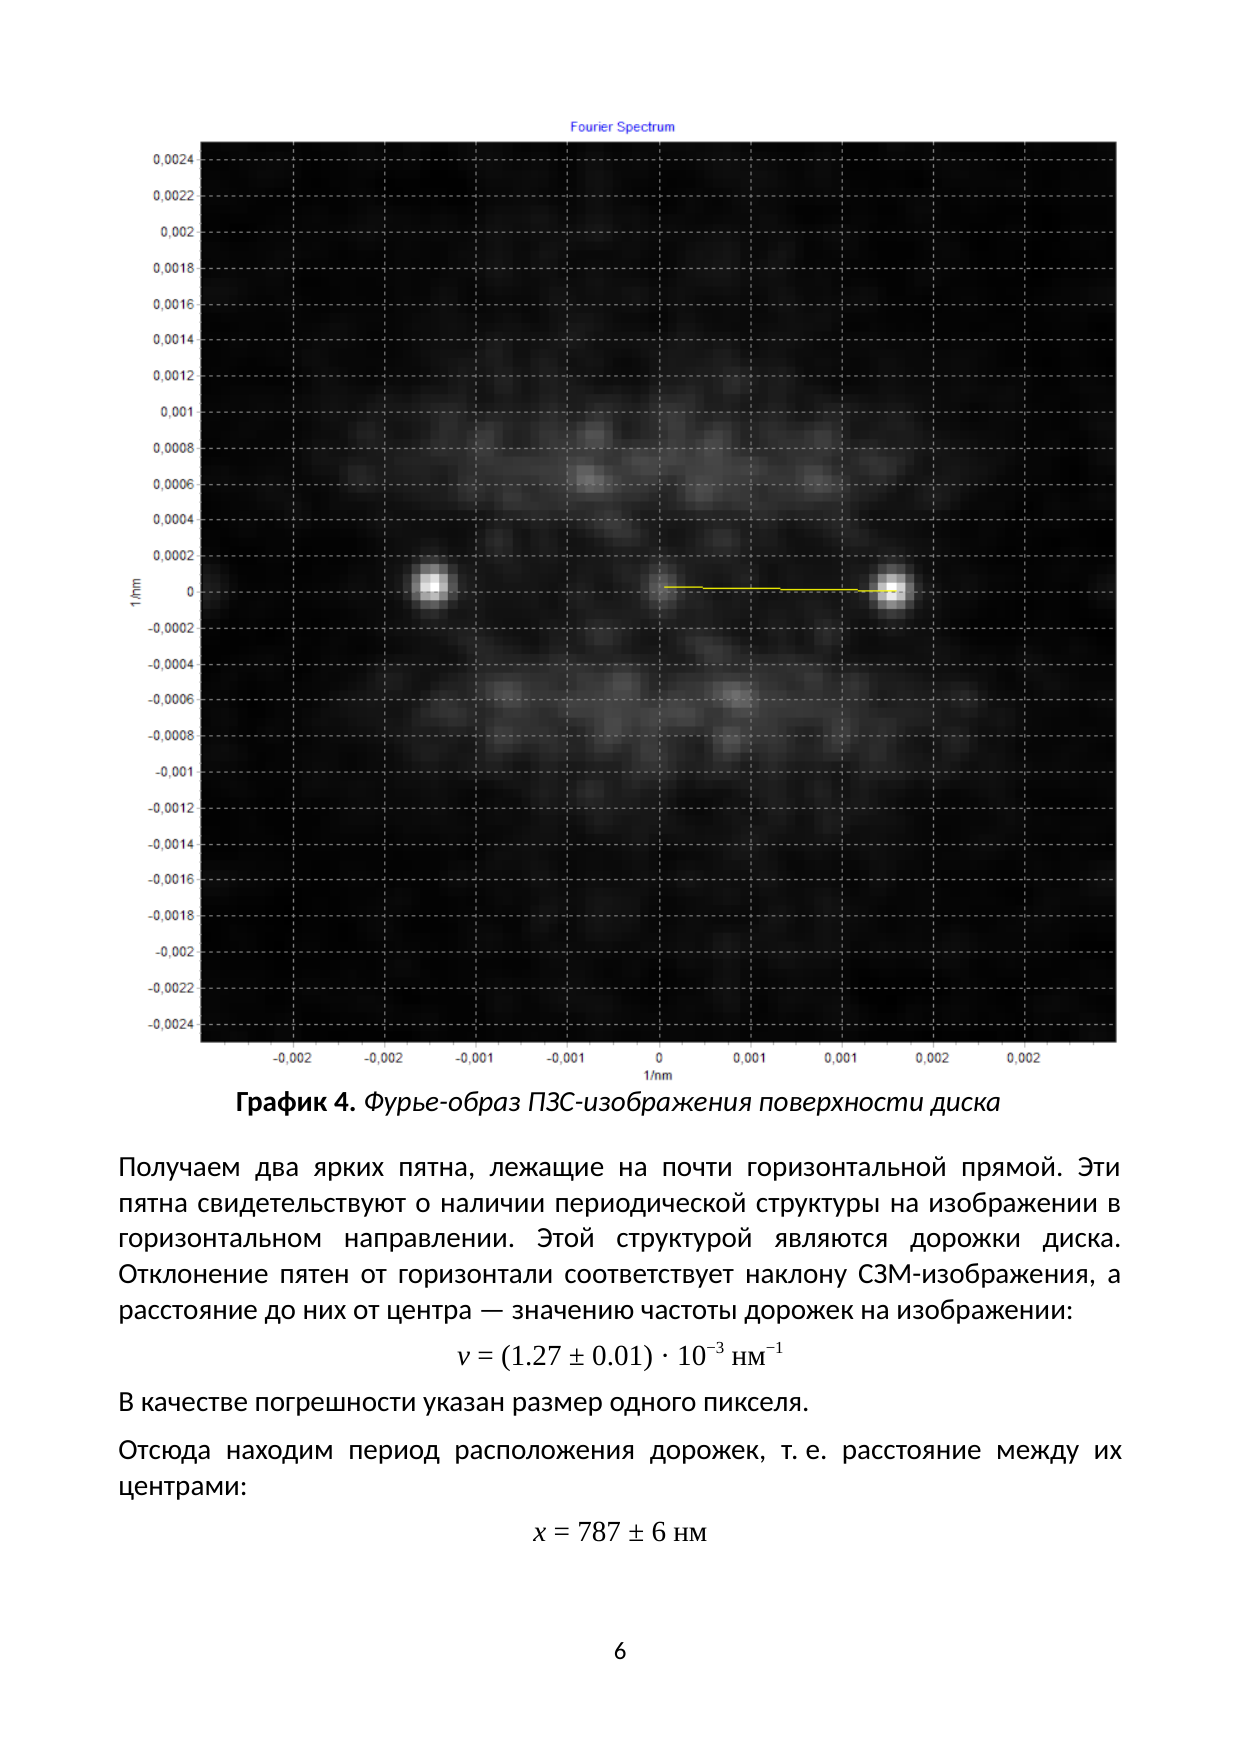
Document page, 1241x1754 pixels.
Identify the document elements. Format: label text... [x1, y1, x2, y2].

text Получаем два ярких пятна, лежащие на почти горизонтальной прямой. Эти пятна свидетельствуют о наличии периодической структуры на изображении в горизонтальном направлении. Этой структурой являются дорожки диска. Отклонение пятен от горизонтали соответствует наклону СЗМ-изображения, а расстояние до них от центра — значению частоты дорожек на изображении: [118, 1148, 1122, 1326]
text Отсюда находим период расположения дорожек, т. е. расстояние между их центрами: [118, 1431, 1122, 1502]
text ν = (1.27 ± 0.01) · 10−3 нм−1 [118, 1338, 1122, 1372]
text В качестве погрешности указан размер одного пикселя. [118, 1383, 1122, 1419]
picture [118, 118, 1123, 1084]
text x = 787 ± 6 нм [118, 1514, 1122, 1547]
text График 4. Фурье-образ ПЗС-изображения поверхности диска [118, 1084, 1122, 1119]
